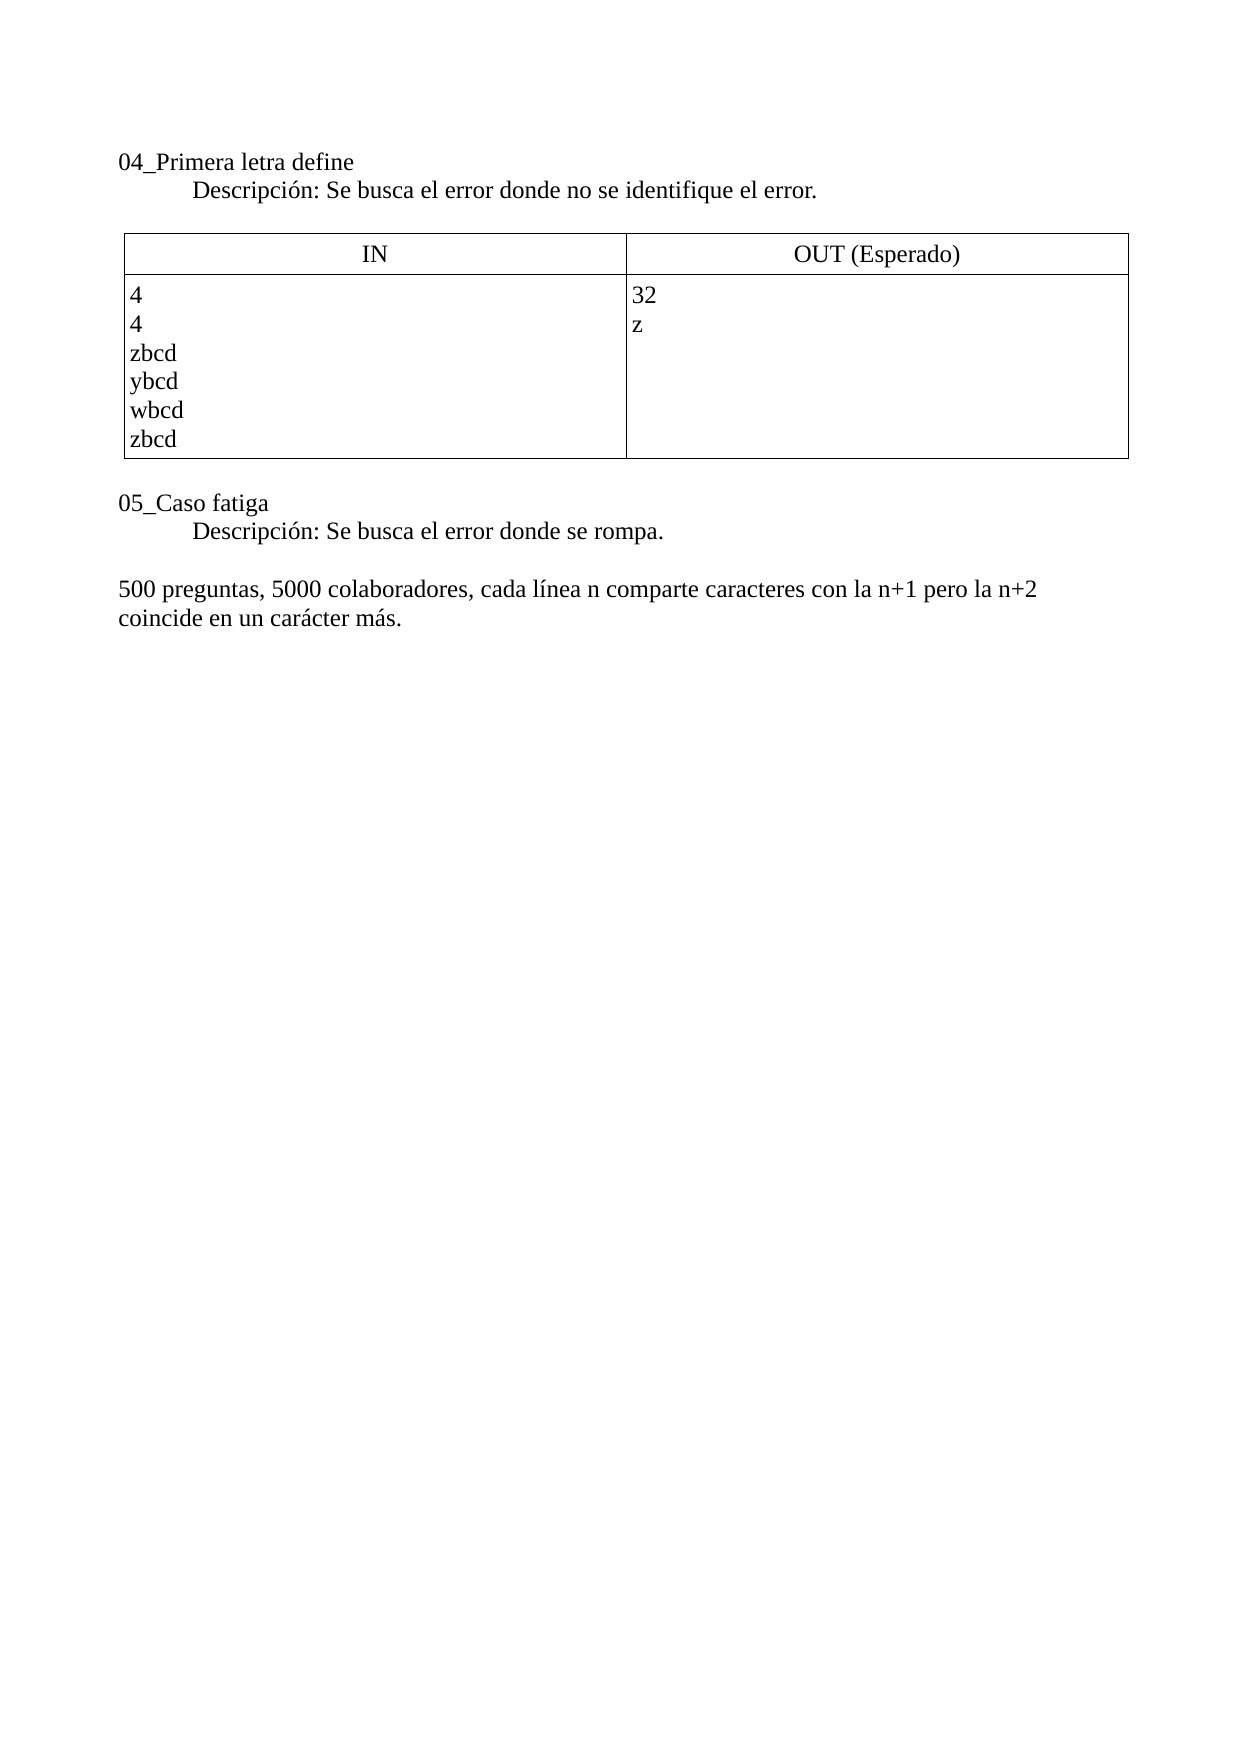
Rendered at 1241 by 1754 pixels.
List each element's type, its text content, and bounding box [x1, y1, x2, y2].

text 05_Caso fatiga [118, 488, 1122, 516]
table_cell 32 z [627, 275, 1128, 458]
text 04_Primera letra define [118, 147, 1122, 176]
text 500 preguntas, 5000 colaboradores, cada línea n comparte caracteres con la n+1 pero la n+2 coincide en un carácter más. [118, 574, 1122, 631]
text Descripción: Se busca el error donde no se identifique el error. [118, 176, 1122, 204]
table_cell 4 4 zbcd ybcd wbcd zbcd [125, 275, 626, 458]
table_header IN [125, 234, 626, 274]
text Descripción: Se busca el error donde se rompa. [118, 516, 1122, 545]
table_header OUT (Esperado) [627, 234, 1128, 274]
